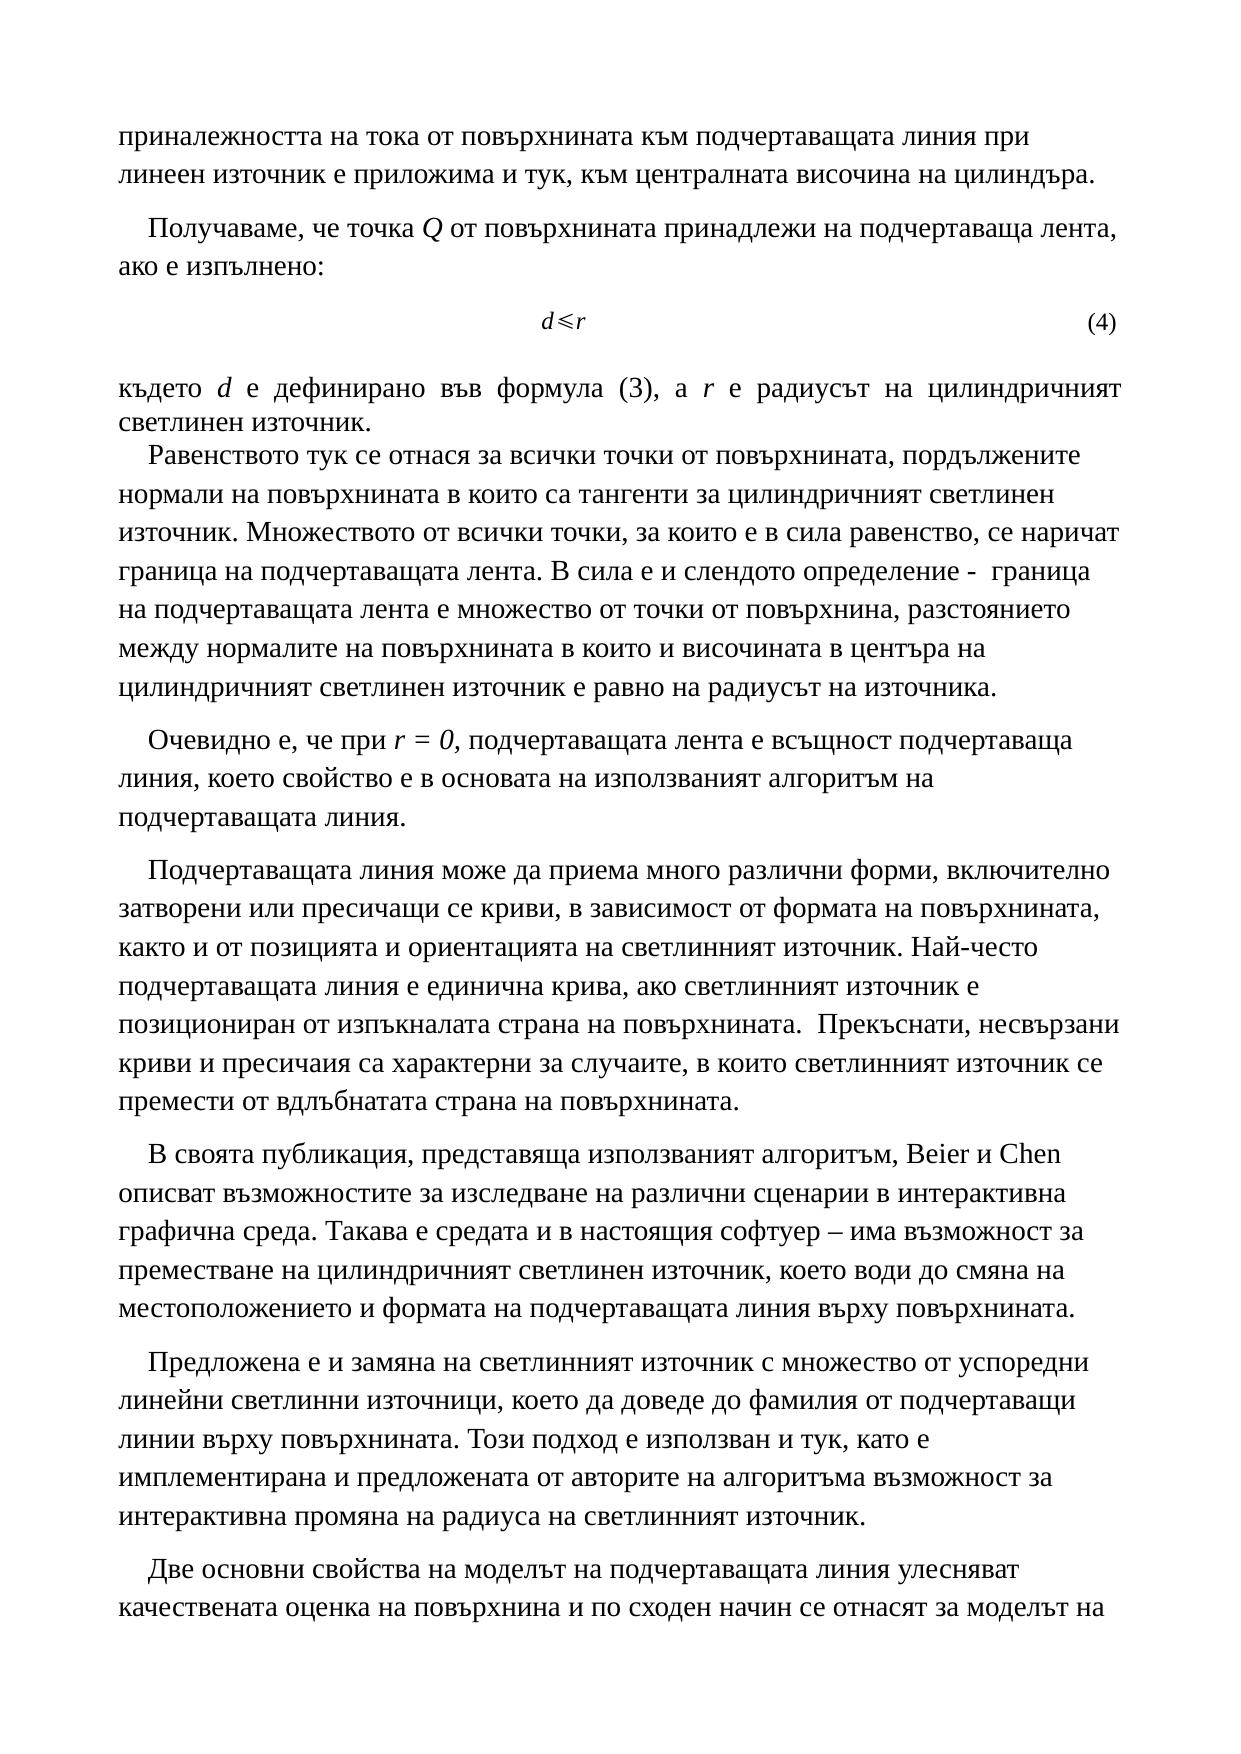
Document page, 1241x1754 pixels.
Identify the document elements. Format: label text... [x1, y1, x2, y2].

text Предложена е и замяна на светлинният източник с множество от успоредни линейни светлинни източници, което да доведе до фамилия от подчертаващи линии върху повърхнината. Този подход е използван и тук, като е имплементирана и предложената от авторите на алгоритъма възможност за интерактивна промяна на радиуса на светлинният източник. [118, 1344, 1122, 1531]
text В своята публикация, представяща използваният алгоритъм, Beier и Chen описват възможностите за изследване на различни сценарии в интерактивна графична среда. Такава е средата и в настоящия софтуер – има възможност за преместване на цилиндричният светлинен източник, което води до смяна на местоположението и формата на подчертаващата линия върху повърхнината. [118, 1136, 1122, 1324]
text приналежността на тока от повърхнината към подчертаващата линия при линеен източник е приложима и тук, към централната височина на цилиндъра. [118, 118, 1122, 190]
text Получаваме, че точка Q от повърхнината принадлежи на подчертаваща лента, ако е изпълнено: [118, 210, 1122, 282]
text Подчертаващата линия може да приема много различни форми, включително затворени или пресичащи се криви, в зависимост от формата на повърхнината, както и от позицията и ориентацията на светлинният източник. Най-често подчертаващата линия е единична крива, ако светлинният източник е позициониран от изпъкналата страна на повърхнината. Прекъснати, несвързани криви и пресичаия са характерни за случаите, в които светлинният източник се премести от вдлъбнатата страна на повърхнината. [118, 852, 1122, 1117]
text Равенството тук се отнася за всички точки от повърхнината, пордължените нормали на повърхнината в които са тангенти за цилиндричният светлинен източник. Множеството от всички точки, за които е в сила равенство, се наричат граница на подчертаващата лента. В сила е и слендото определение - граница на подчертаващата лента е множество от точки от повърхнина, разстоянието между нормалите на повърхнината в които и височината в центъра на цилиндричният светлинен източник е равно на радиусът на източника. [118, 437, 1122, 702]
text където d е дефинирано във формула (3), а r е радиусът на цилиндричният светлинен източник. [118, 370, 1122, 437]
text Две основни свойства на моделът на подчертаващата линия улесняват качествената оценка на повърхнина и по сходен начин се отнасят за моделът на [118, 1551, 1122, 1623]
table_header (4) [1010, 301, 1122, 342]
text Очевидно е, че при r = 0, подчертаващата лента е всъщност подчертаваща линия, което свойство е в основата на използваният алгоритъм на подчертаващата линия. [118, 722, 1122, 832]
table_header [118, 301, 1010, 342]
